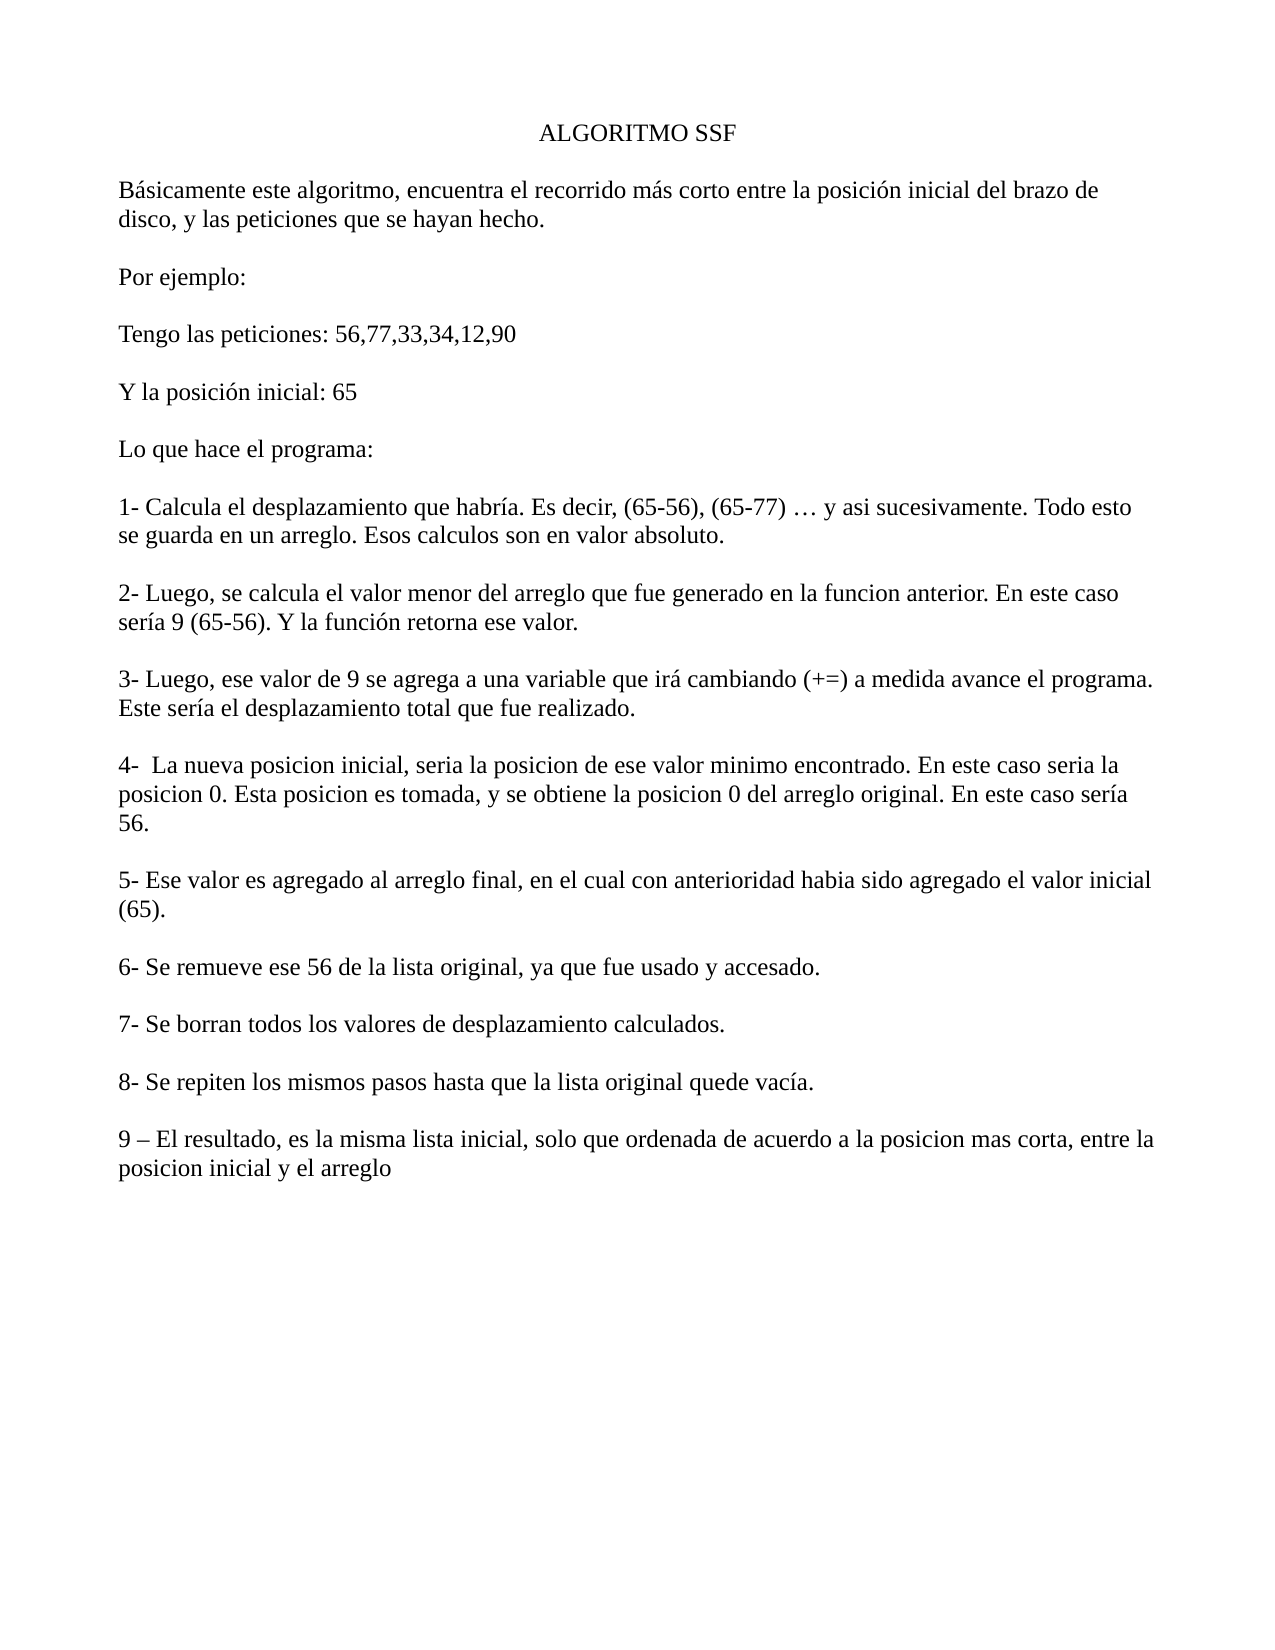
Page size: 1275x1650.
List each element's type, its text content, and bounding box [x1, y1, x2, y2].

text 5- Ese valor es agregado al arreglo final, en el cual con anterioridad habia sido agregado el valor inicial (65). [118, 866, 1157, 923]
text Por ejemplo: [118, 262, 1157, 291]
text 6- Se remueve ese 56 de la lista original, ya que fue usado y accesado. [118, 952, 1157, 981]
text Lo que hace el programa: [118, 434, 1157, 463]
text Básicamente este algoritmo, encuentra el recorrido más corto entre la posición inicial del brazo de disco, y las peticiones que se hayan hecho. [118, 176, 1157, 233]
text ALGORITMO SSF [118, 118, 1157, 147]
text 1- Calcula el desplazamiento que habría. Es decir, (65-56), (65-77) … y asi sucesivamente. Todo esto se guarda en un arreglo. Esos calculos son en valor absoluto. [118, 492, 1157, 549]
text Tengo las peticiones: 56,77,33,34,12,90 [118, 319, 1157, 348]
text 7- Se borran todos los valores de desplazamiento calculados. [118, 1009, 1157, 1038]
text 8- Se repiten los mismos pasos hasta que la lista original quede vacía. [118, 1067, 1157, 1096]
text Y la posición inicial: 65 [118, 377, 1157, 406]
text 4- La nueva posicion inicial, seria la posicion de ese valor minimo encontrado. En este caso seria la posicion 0. Esta posicion es tomada, y se obtiene la posicion 0 del arreglo original. En este caso sería 56. [118, 751, 1157, 837]
text 2- Luego, se calcula el valor menor del arreglo que fue generado en la funcion anterior. En este caso sería 9 (65-56). Y la función retorna ese valor. [118, 578, 1157, 636]
text 9 – El resultado, es la misma lista inicial, solo que ordenada de acuerdo a la posicion mas corta, entre la posicion inicial y el arreglo [118, 1124, 1157, 1182]
text 3- Luego, ese valor de 9 se agrega a una variable que irá cambiando (+=) a medida avance el programa. Este sería el desplazamiento total que fue realizado. [118, 664, 1157, 722]
